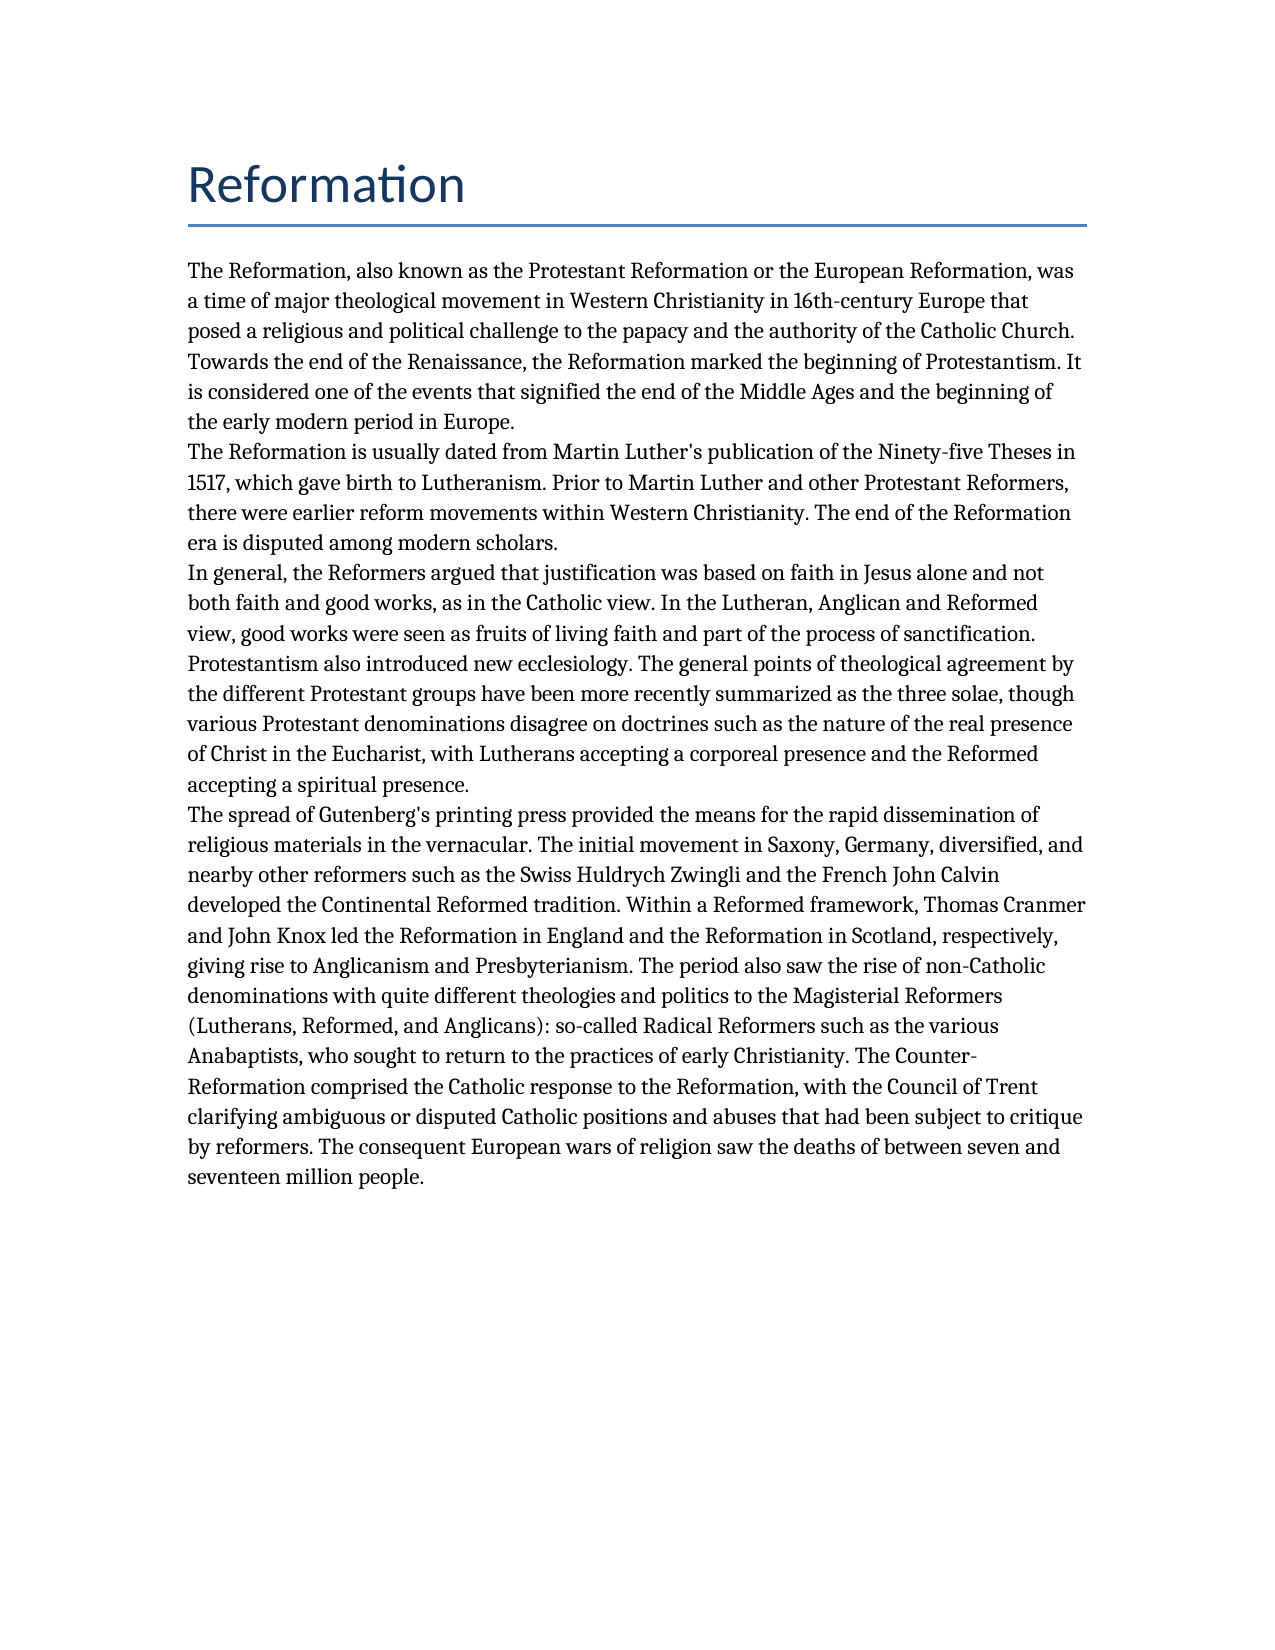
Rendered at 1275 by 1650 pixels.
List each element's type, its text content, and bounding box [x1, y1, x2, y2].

title Reformation [187, 150, 1087, 227]
text The Reformation, also known as the Protestant Reformation or the European Reformation, was a time of major theological movement in Western Christianity in 16th-century Europe that posed a religious and political challenge to the papacy and the authority of the Catholic Church. Towards the end of the Renaissance, the Reformation marked the beginning of Protestantism. It is considered one of the events that signified the end of the Middle Ages and the beginning of the early modern period in Europe. The Reformation is usually dated from Martin Luther's publication of the Ninety-five Theses in 1517, which gave birth to Lutheranism. Prior to Martin Luther and other Protestant Reformers, there were earlier reform movements within Western Christianity. The end of the Reformation era is disputed among modern scholars. In general, the Reformers argued that justification was based on faith in Jesus alone and not both faith and good works, as in the Catholic view. In the Lutheran, Anglican and Reformed view, good works were seen as fruits of living faith and part of the process of sanctification. Protestantism also introduced new ecclesiology. The general points of theological agreement by the different Protestant groups have been more recently summarized as the three solae, though various Protestant denominations disagree on doctrines such as the nature of the real presence of Christ in the Eucharist, with Lutherans accepting a corporeal presence and the Reformed accepting a spiritual presence. The spread of Gutenberg's printing press provided the means for the rapid dissemination of religious materials in the vernacular. The initial movement in Saxony, Germany, diversified, and nearby other reformers such as the Swiss Huldrych Zwingli and the French John Calvin developed the Continental Reformed tradition. Within a Reformed framework, Thomas Cranmer and John Knox led the Reformation in England and the Reformation in Scotland, respectively, giving rise to Anglicanism and Presbyterianism. The period also saw the rise of non-Catholic denominations with quite different theologies and politics to the Magisterial Reformers (Lutherans, Reformed, and Anglicans): so-called Radical Reformers such as the various Anabaptists, who sought to return to the practices of early Christianity. The Counter-Reformation comprised the Catholic response to the Reformation, with the Council of Trent clarifying ambiguous or disputed Catholic positions and abuses that had been subject to critique by reformers. The consequent European wars of religion saw the deaths of between seven and seventeen million people. [187, 258, 1087, 1190]
